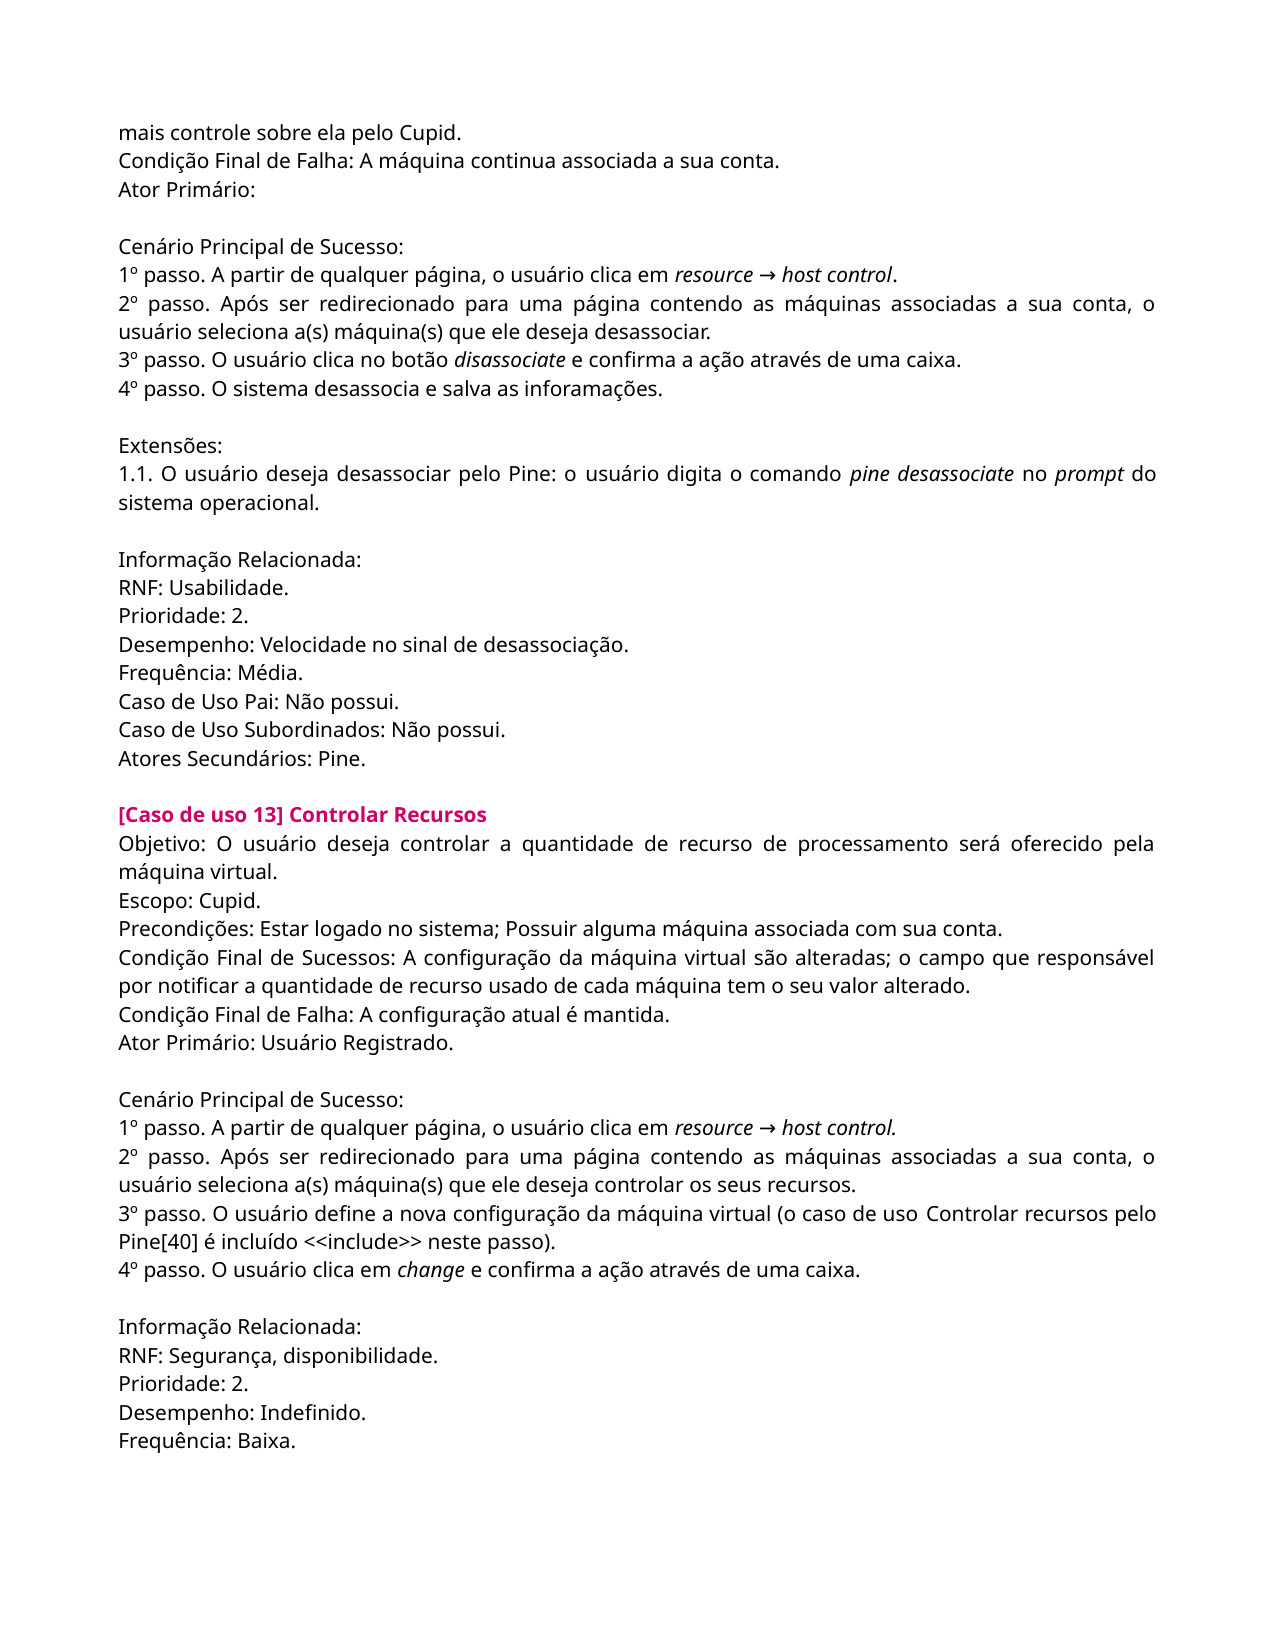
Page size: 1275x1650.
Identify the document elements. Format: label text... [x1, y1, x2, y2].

text 2º passo. Após ser redirecionado para uma página contendo as máquinas associadas a sua conta, o usuário seleciona a(s) máquina(s) que ele deseja desassociar. [118, 289, 1157, 346]
text 4º passo. O sistema desassocia e salva as inforamações. [118, 374, 1157, 402]
text Extensões: [118, 431, 1157, 459]
text RNF: Segurança, disponibilidade. [118, 1341, 1157, 1369]
text Frequência: Média. [118, 658, 1157, 687]
text 1º passo. A partir de qualquer página, o usuário clica em resource → host control. [118, 260, 1157, 289]
text Cenário Principal de Sucesso: [118, 1085, 1157, 1113]
text 1.1. O usuário deseja desassociar pelo Pine: o usuário digita o comando pine desassociate no prompt do sistema operacional. [118, 459, 1157, 516]
text Informação Relacionada: [118, 545, 1157, 573]
text [Caso de uso 13] Controlar Recursos [118, 801, 1157, 829]
text Frequência: Baixa. [118, 1426, 1157, 1455]
text Precondições: Estar logado no sistema; Possuir alguma máquina associada com sua conta. [118, 914, 1157, 943]
text Objetivo: O usuário deseja controlar a quantidade de recurso de processamento será oferecido pela máquina virtual. [118, 829, 1157, 886]
text Condição Final de Falha: A máquina continua associada a sua conta. [118, 147, 1157, 175]
text Caso de Uso Subordinados: Não possui. [118, 715, 1157, 744]
text Ator Primário: [118, 175, 1157, 203]
text Informação Relacionada: [118, 1312, 1157, 1341]
text Prioridade: 2. [118, 1369, 1157, 1398]
text Cenário Principal de Sucesso: [118, 232, 1157, 260]
text Caso de Uso Pai: Não possui. [118, 687, 1157, 715]
text Atores Secundários: Pine. [118, 744, 1157, 772]
text mais controle sobre ela pelo Cupid. [118, 118, 1157, 147]
text Desempenho: Indefinido. [118, 1398, 1157, 1426]
text 3º passo. O usuário define a nova configuração da máquina virtual (o caso de uso Controlar recursos pelo Pine[40] é incluído <<include>> neste passo). [118, 1199, 1157, 1256]
text Condição Final de Falha: A configuração atual é mantida. [118, 1000, 1157, 1028]
text Ator Primário: Usuário Registrado. [118, 1028, 1157, 1057]
text Condição Final de Sucessos: A configuração da máquina virtual são alteradas; o campo que responsável por notificar a quantidade de recurso usado de cada máquina tem o seu valor alterado. [118, 943, 1157, 1000]
text Desempenho: Velocidade no sinal de desassociação. [118, 630, 1157, 658]
text RNF: Usabilidade. [118, 573, 1157, 602]
text 3º passo. O usuário clica no botão disassociate e confirma a ação através de uma caixa. [118, 346, 1157, 374]
text Escopo: Cupid. [118, 886, 1157, 914]
text 4º passo. O usuário clica em change e confirma a ação através de uma caixa. [118, 1256, 1157, 1284]
text 1º passo. A partir de qualquer página, o usuário clica em resource → host control. [118, 1113, 1157, 1142]
text Prioridade: 2. [118, 602, 1157, 630]
text 2º passo. Após ser redirecionado para uma página contendo as máquinas associadas a sua conta, o usuário seleciona a(s) máquina(s) que ele deseja controlar os seus recursos. [118, 1142, 1157, 1199]
